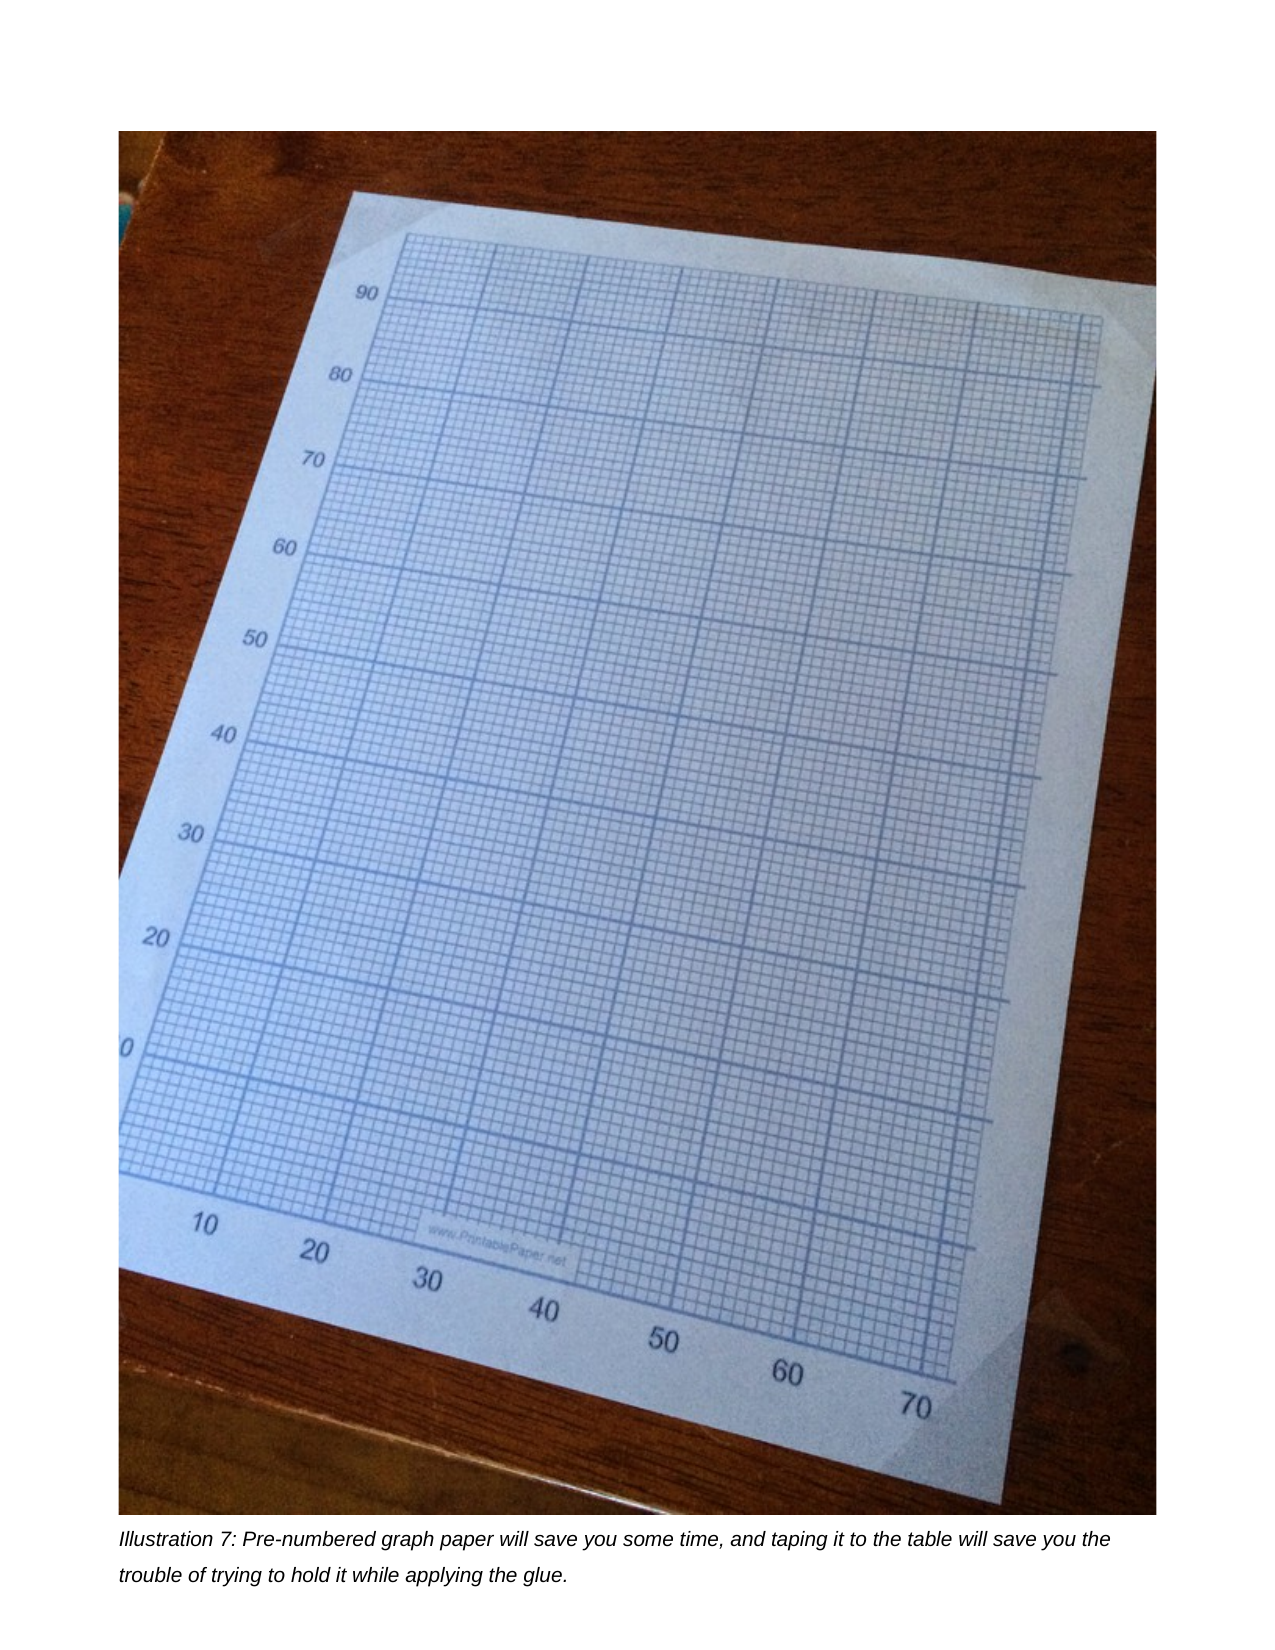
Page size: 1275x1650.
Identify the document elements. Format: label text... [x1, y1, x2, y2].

text Illustration 7: Pre-numbered graph paper will save you some time, and taping it to the table will save you the trouble of trying to hold it while applying the glue. [118, 1515, 1156, 1587]
picture [118, 131, 1157, 1515]
